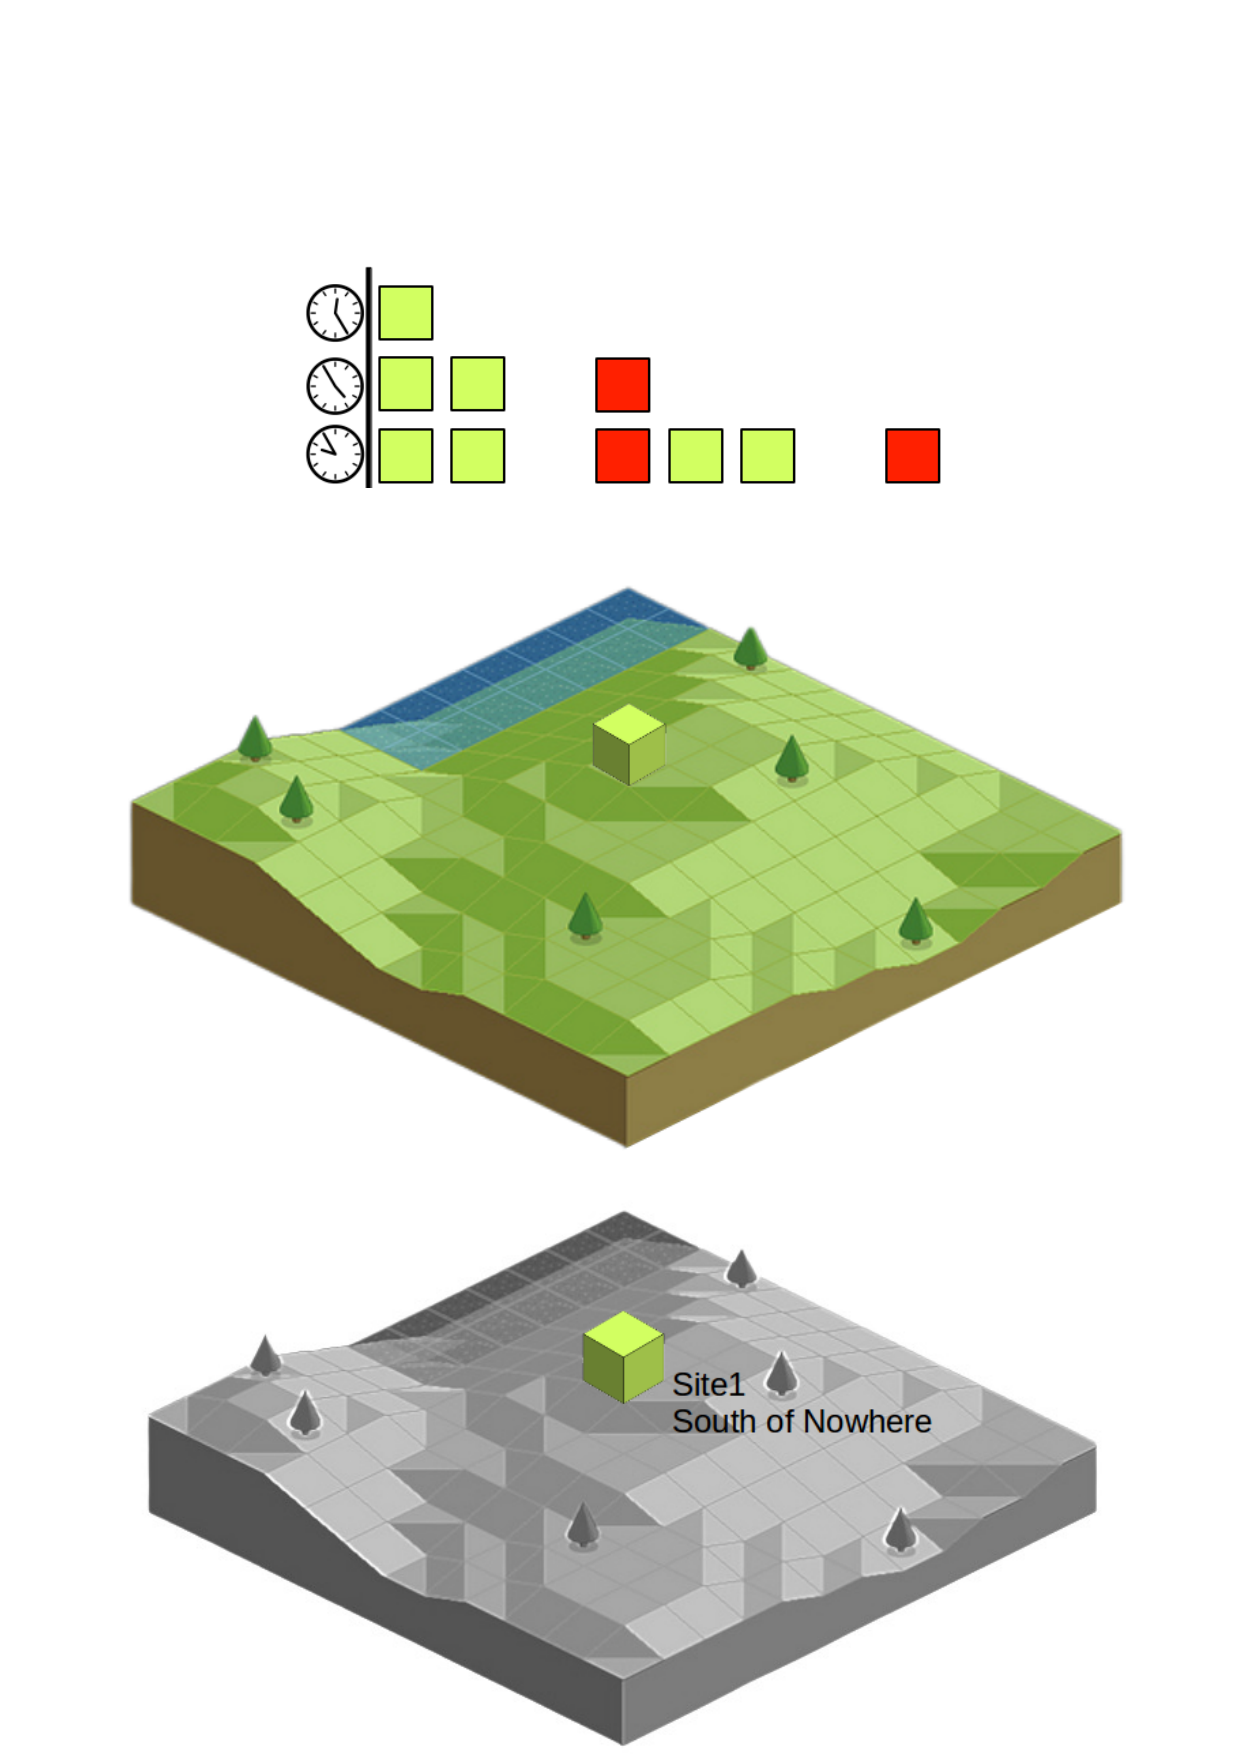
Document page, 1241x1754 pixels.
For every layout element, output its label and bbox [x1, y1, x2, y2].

picture [126, 259, 1130, 1754]
